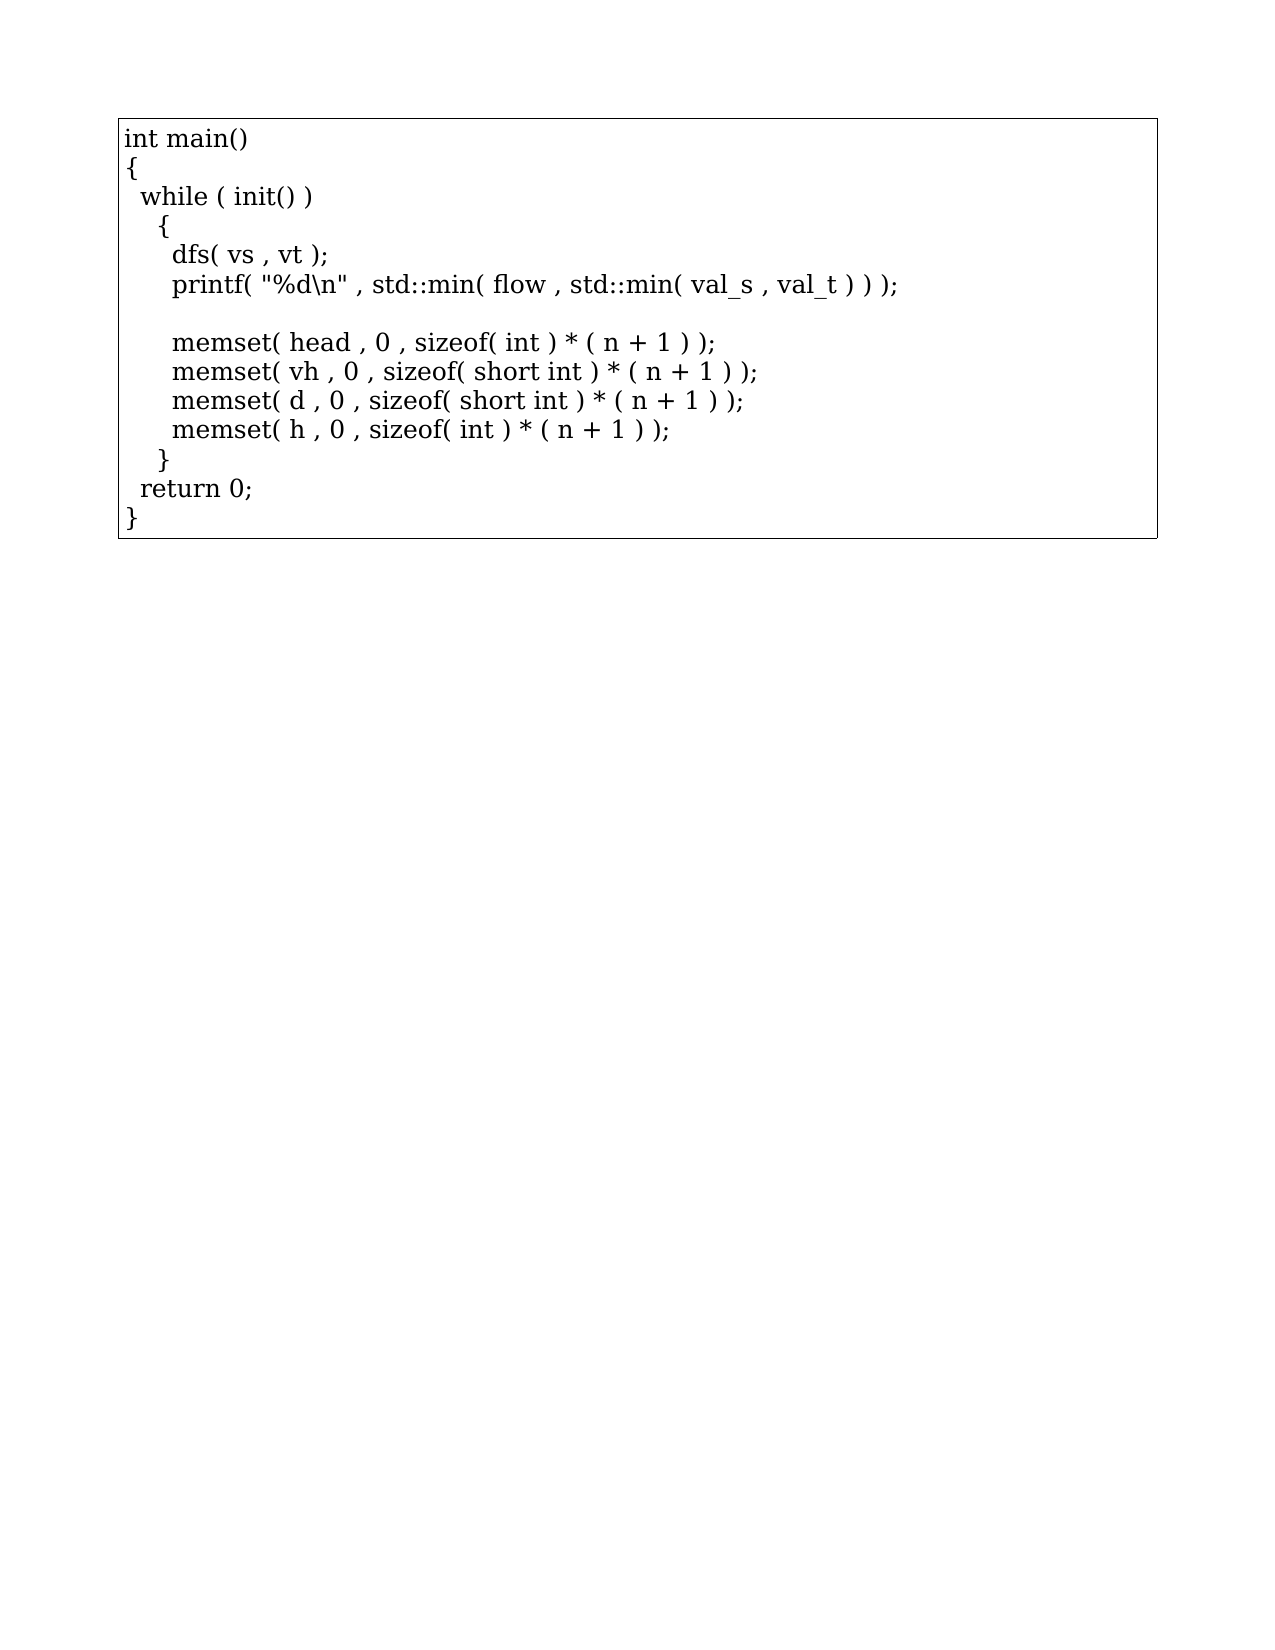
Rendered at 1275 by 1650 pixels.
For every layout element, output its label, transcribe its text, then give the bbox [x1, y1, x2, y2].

table_header int main() { while ( init() ) { dfs( vs , vt ); printf( "%d\n" , std::min( flow , std::min( val_s , val_t ) ) ); memset( head , 0 , sizeof( int ) * ( n + 1 ) ); memset( vh , 0 , sizeof( short int ) * ( n + 1 ) ); memset( d , 0 , sizeof( short int ) * ( n + 1 ) ); memset( h , 0 , sizeof( int ) * ( n + 1 ) ); } return 0; } [119, 119, 1157, 538]
